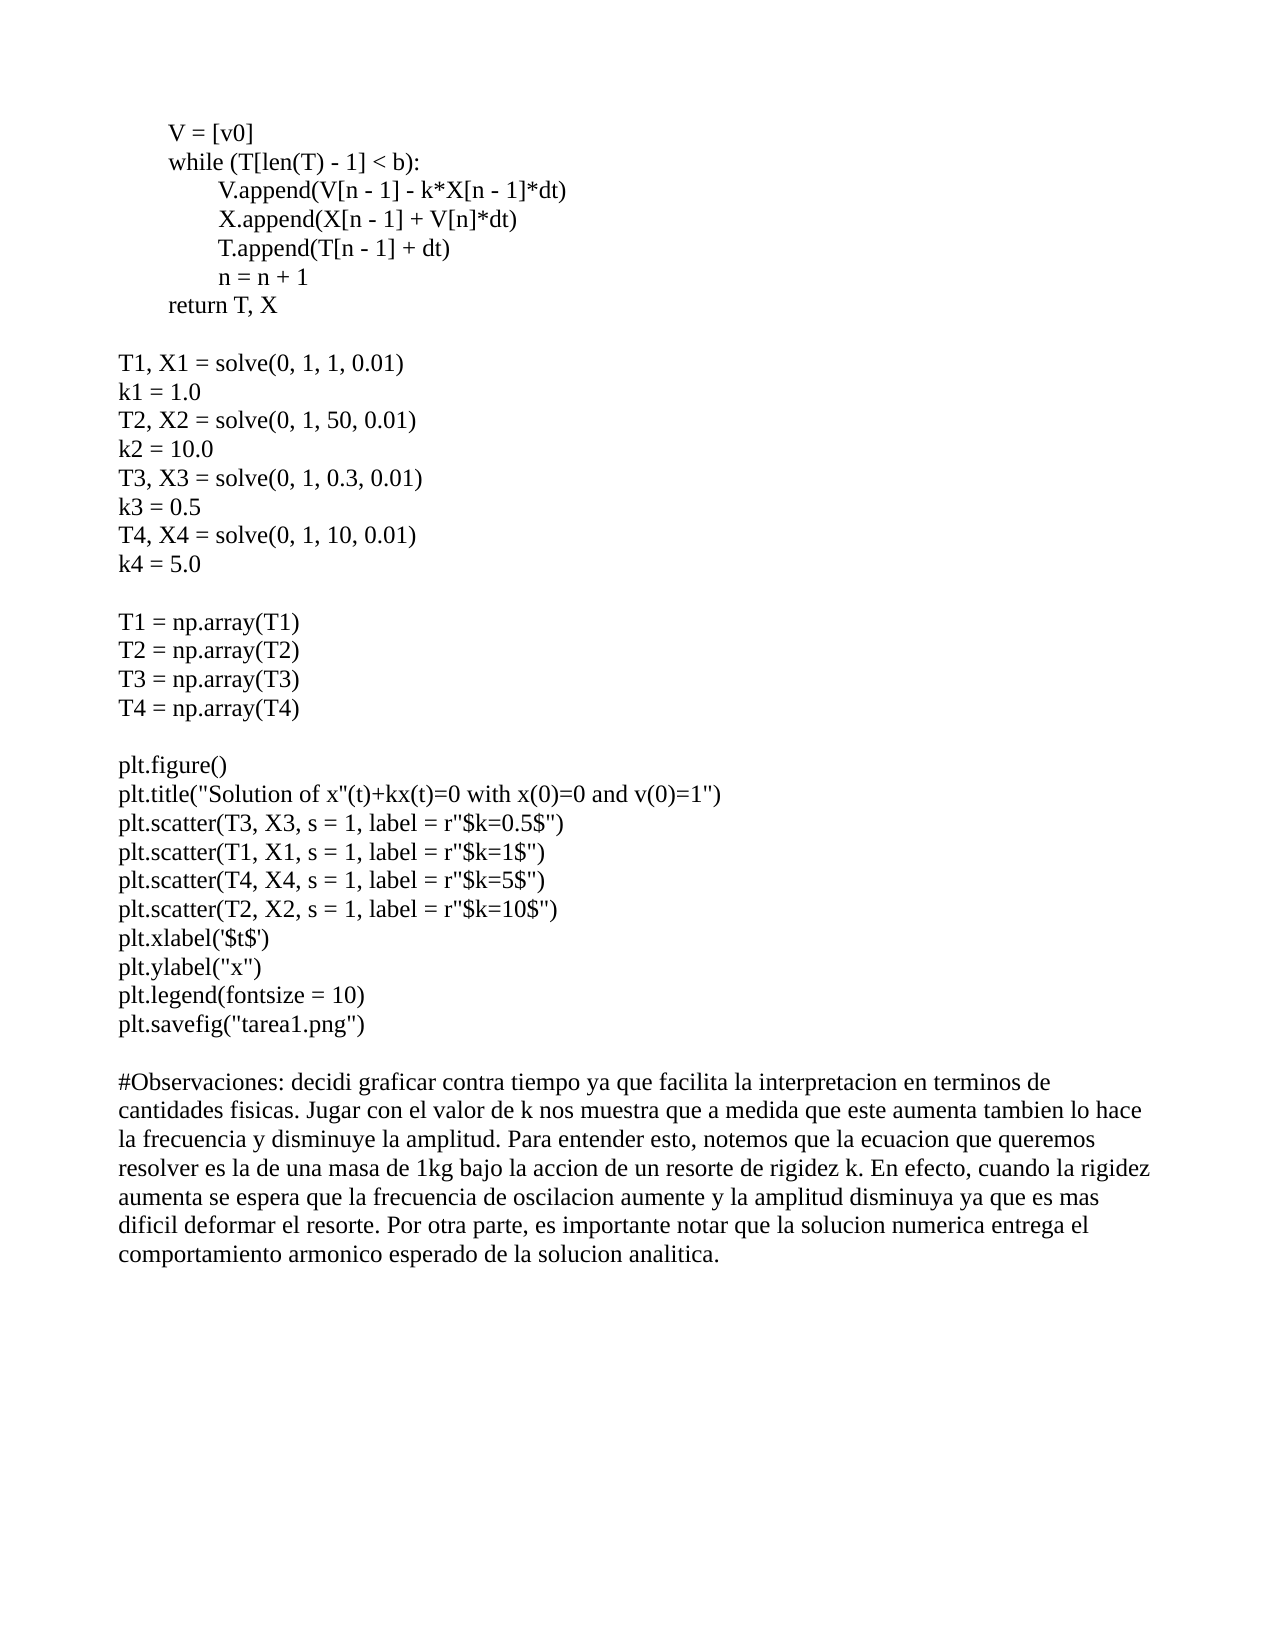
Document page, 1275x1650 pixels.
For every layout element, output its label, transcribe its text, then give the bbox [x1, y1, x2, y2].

text T4, X4 = solve(0, 1, 10, 0.01) [118, 521, 1157, 549]
text T1 = np.array(T1) [118, 607, 1157, 636]
text T.append(T[n - 1] + dt) [118, 233, 1157, 262]
text k2 = 10.0 [118, 434, 1157, 463]
text k4 = 5.0 [118, 549, 1157, 578]
text k3 = 0.5 [118, 492, 1157, 521]
text plt.savefig("tarea1.png") [118, 1009, 1157, 1038]
text T3 = np.array(T3) [118, 664, 1157, 693]
text plt.scatter(T3, X3, s = 1, label = r"$k=0.5$") [118, 808, 1157, 837]
text T3, X3 = solve(0, 1, 0.3, 0.01) [118, 463, 1157, 492]
text V = [v0] [118, 118, 1157, 147]
text plt.figure() [118, 751, 1157, 779]
text plt.scatter(T1, X1, s = 1, label = r"$k=1$") [118, 837, 1157, 866]
text #Observaciones: decidi graficar contra tiempo ya que facilita la interpretacion en terminos de cantidades fisicas. Jugar con el valor de k nos muestra que a medida que este aumenta tambien lo hace la frecuencia y disminuye la amplitud. Para entender esto, notemos que la ecuacion que queremos resolver es la de una masa de 1kg bajo la accion de un resorte de rigidez k. En efecto, cuando la rigidez aumenta se espera que la frecuencia de oscilacion aumente y la amplitud disminuya ya que es mas dificil deformar el resorte. Por otra parte, es importante notar que la solucion numerica entrega el comportamiento armonico esperado de la solucion analitica. [118, 1067, 1157, 1268]
text T1, X1 = solve(0, 1, 1, 0.01) [118, 348, 1157, 377]
text plt.scatter(T2, X2, s = 1, label = r"$k=10$") [118, 894, 1157, 923]
text V.append(V[n - 1] - k*X[n - 1]*dt) [118, 176, 1157, 204]
text T2 = np.array(T2) [118, 636, 1157, 664]
text while (T[len(T) - 1] < b): [118, 147, 1157, 176]
text plt.title("Solution of x''(t)+kx(t)=0 with x(0)=0 and v(0)=1") [118, 779, 1157, 808]
text return T, X [118, 291, 1157, 319]
text T4 = np.array(T4) [118, 693, 1157, 722]
text T2, X2 = solve(0, 1, 50, 0.01) [118, 406, 1157, 434]
text plt.xlabel('$t$') [118, 923, 1157, 952]
text plt.legend(fontsize = 10) [118, 981, 1157, 1009]
text plt.ylabel("x") [118, 952, 1157, 981]
text X.append(X[n - 1] + V[n]*dt) [118, 204, 1157, 233]
text n = n + 1 [118, 262, 1157, 291]
text k1 = 1.0 [118, 377, 1157, 406]
text plt.scatter(T4, X4, s = 1, label = r"$k=5$") [118, 866, 1157, 894]
